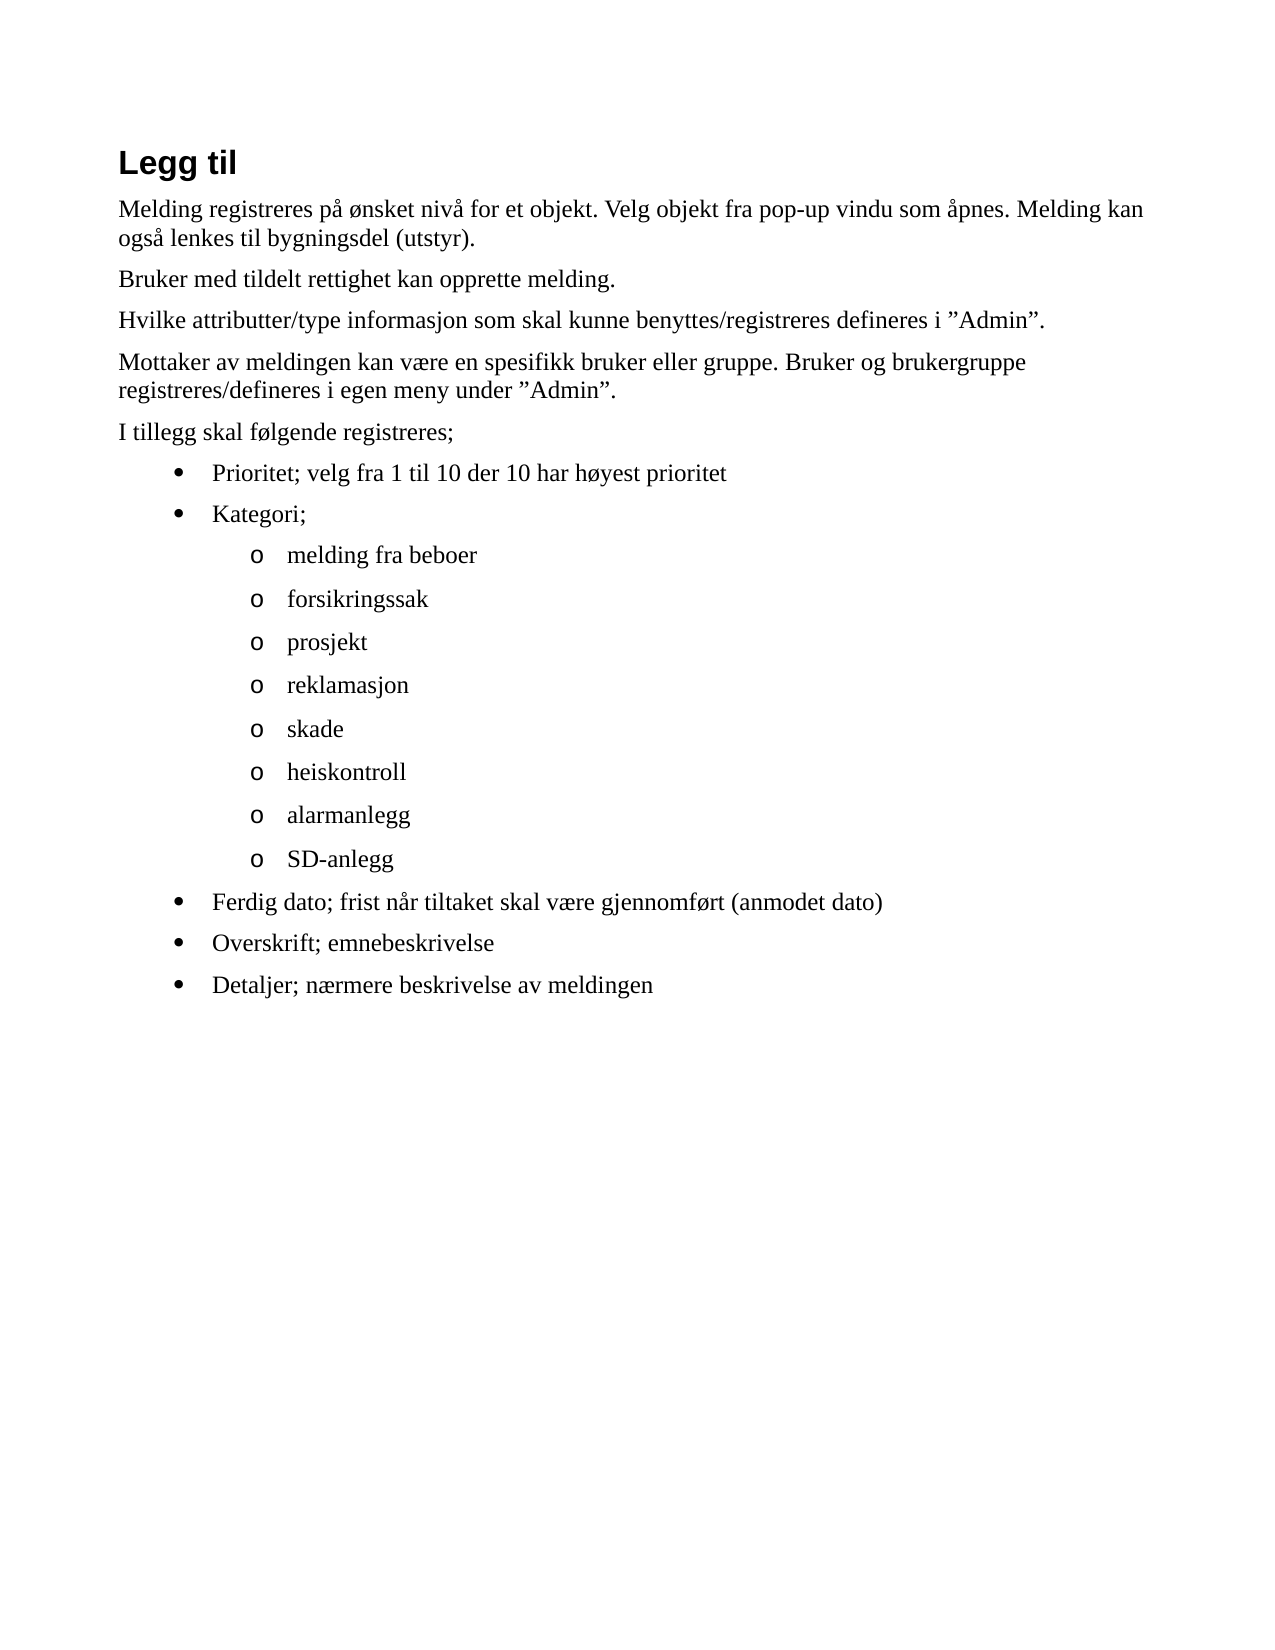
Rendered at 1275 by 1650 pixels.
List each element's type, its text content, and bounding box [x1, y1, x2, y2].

list Detaljer; nærmere beskrivelse av meldingen [174, 970, 1157, 998]
list heiskontroll [249, 757, 1157, 788]
list prosjekt [249, 627, 1157, 658]
list SD-anlegg [249, 844, 1157, 875]
list forsikringssak [249, 584, 1157, 615]
list Prioritet; velg fra 1 til 10 der 10 har høyest prioritet [174, 458, 1157, 487]
list skade [249, 714, 1157, 745]
list Kategori; [174, 499, 1157, 528]
text Mottaker av meldingen kan være en spesifikk bruker eller gruppe. Bruker og brukergruppe registreres/defineres i egen meny under ”Admin”. [118, 347, 1157, 404]
text Hvilke attributter/type informasjon som skal kunne benyttes/registreres defineres i ”Admin”. [118, 306, 1157, 334]
subtitle Legg til [118, 143, 1157, 182]
text I tillegg skal følgende registreres; [118, 417, 1157, 446]
list Overskrift; emnebeskrivelse [174, 928, 1157, 957]
list melding fra beboer [249, 541, 1157, 571]
text Bruker med tildelt rettighet kan opprette melding. [118, 264, 1157, 293]
list reklamasjon [249, 671, 1157, 701]
list Ferdig dato; frist når tiltaket skal være gjennomført (anmodet dato) [174, 887, 1157, 916]
text Melding registreres på ønsket nivå for et objekt. Velg objekt fra pop-up vindu som åpnes. Melding kan også lenkes til bygningsdel (utstyr). [118, 194, 1157, 252]
list alarmanlegg [249, 801, 1157, 831]
